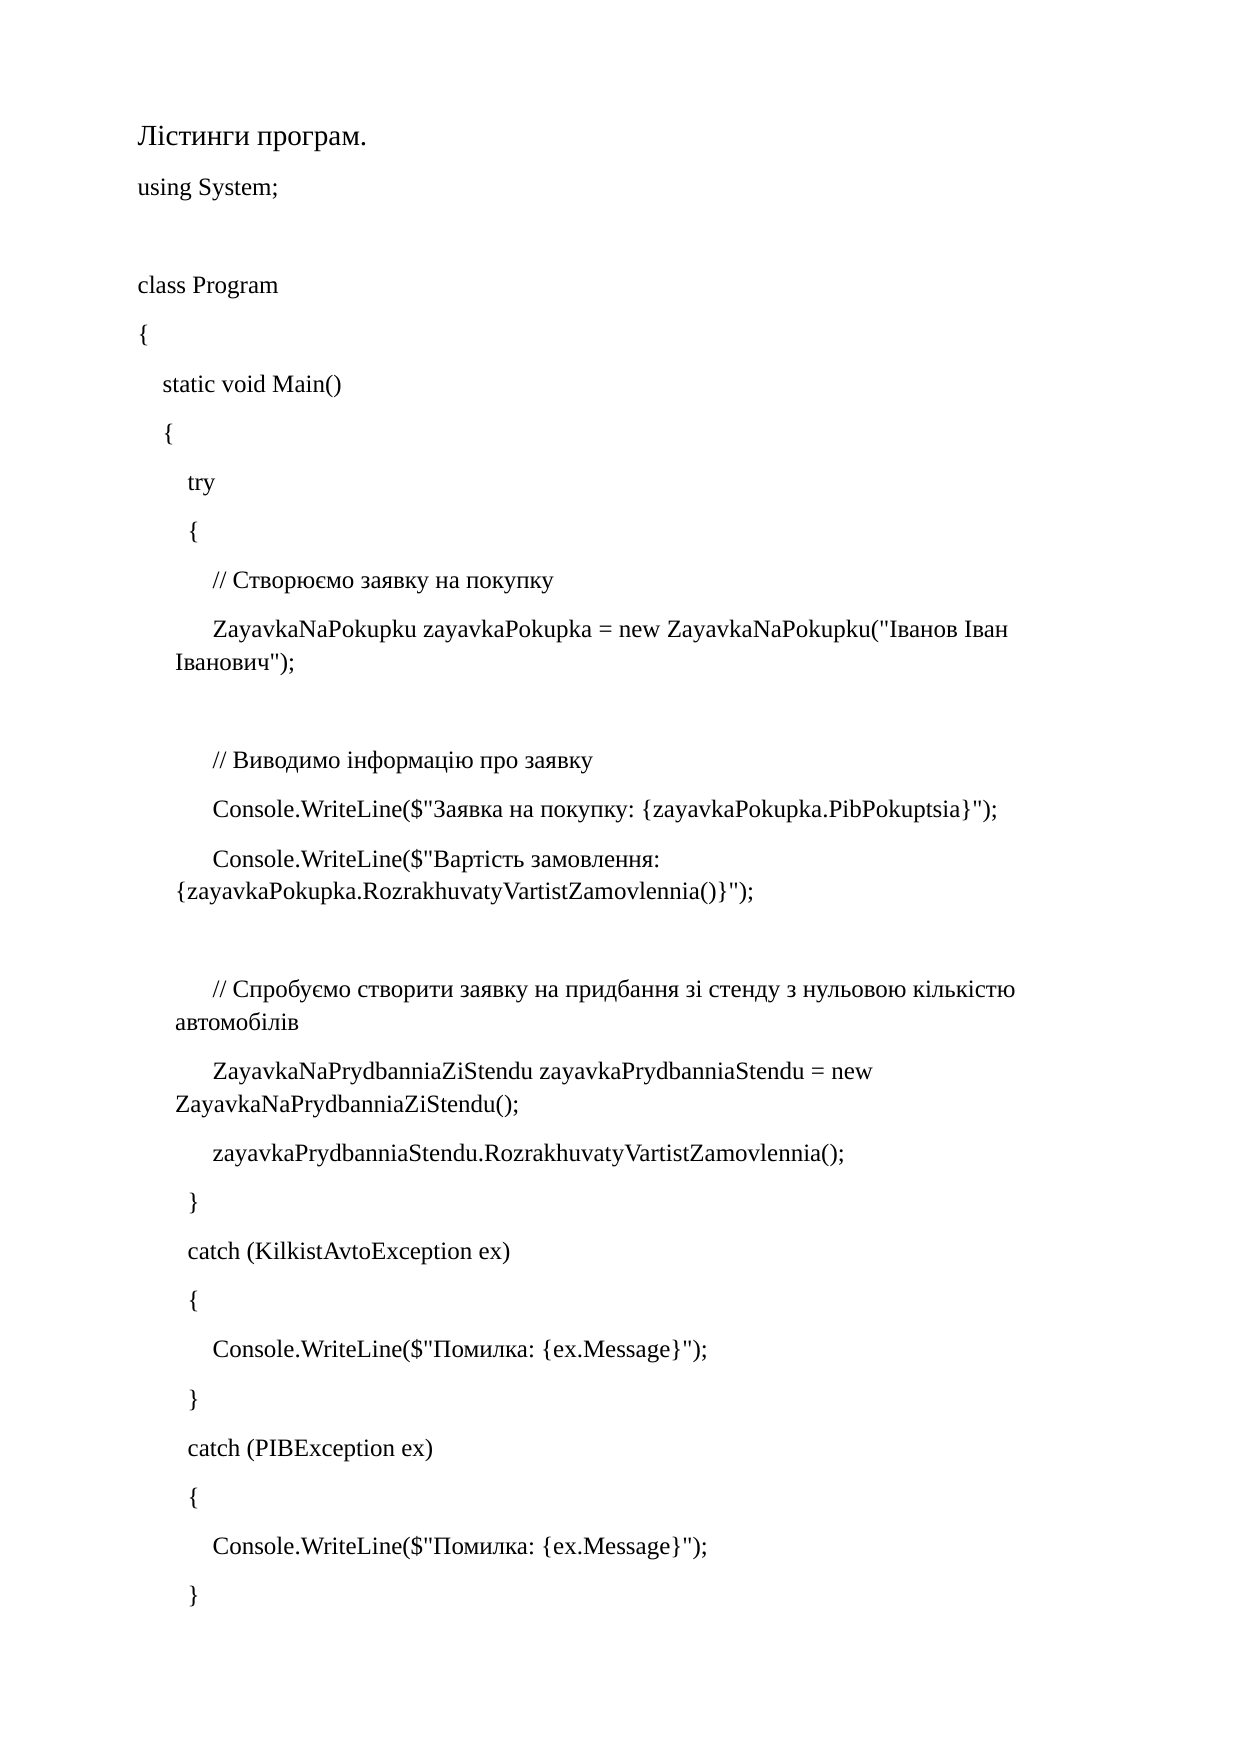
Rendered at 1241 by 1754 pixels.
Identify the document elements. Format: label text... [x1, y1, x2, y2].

text zayavkaPrydbanniaStendu.RozrakhuvatyVartistZamovlennia(); [137, 1134, 1112, 1167]
text Console.WriteLine($"Помилка: {ex.Message}"); [137, 1527, 1112, 1560]
text // Спробуємо створити заявку на придбання зі стенду з нульовою кількістю автомобілів [137, 971, 1112, 1036]
text } [137, 1380, 1112, 1412]
text try [137, 463, 1112, 496]
text { [137, 512, 1112, 545]
text Console.WriteLine($"Вартість замовлення: {zayavkaPokupka.RozrakhuvatyVartistZamovlennia()}"); [137, 840, 1112, 905]
text catch (KilkistAvtoException ex) [137, 1232, 1112, 1265]
text { [137, 316, 1112, 348]
text Console.WriteLine($"Заявка на покупку: {zayavkaPokupka.PibPokuptsia}"); [137, 791, 1112, 823]
text class Program [137, 267, 1112, 299]
text } [137, 1183, 1112, 1216]
text static void Main() [137, 365, 1112, 397]
text { [137, 1478, 1112, 1511]
text } [137, 1577, 1112, 1609]
text catch (PIBException ex) [137, 1429, 1112, 1462]
text // Виводимо інформацію про заявку [137, 742, 1112, 774]
text Console.WriteLine($"Помилка: {ex.Message}"); [137, 1331, 1112, 1363]
text ZayavkaNaPrydbanniaZiStendu zayavkaPrydbanniaStendu = new ZayavkaNaPrydbanniaZiStendu(); [137, 1052, 1112, 1117]
text using System; [137, 168, 1112, 201]
text ZayavkaNaPokupku zayavkaPokupka = new ZayavkaNaPokupku("Іванов Іван Іванович"); [137, 611, 1112, 676]
text { [137, 414, 1112, 447]
text // Створюємо заявку на покупку [137, 562, 1112, 594]
text { [137, 1282, 1112, 1314]
text Лістинги програм. [137, 118, 1112, 152]
